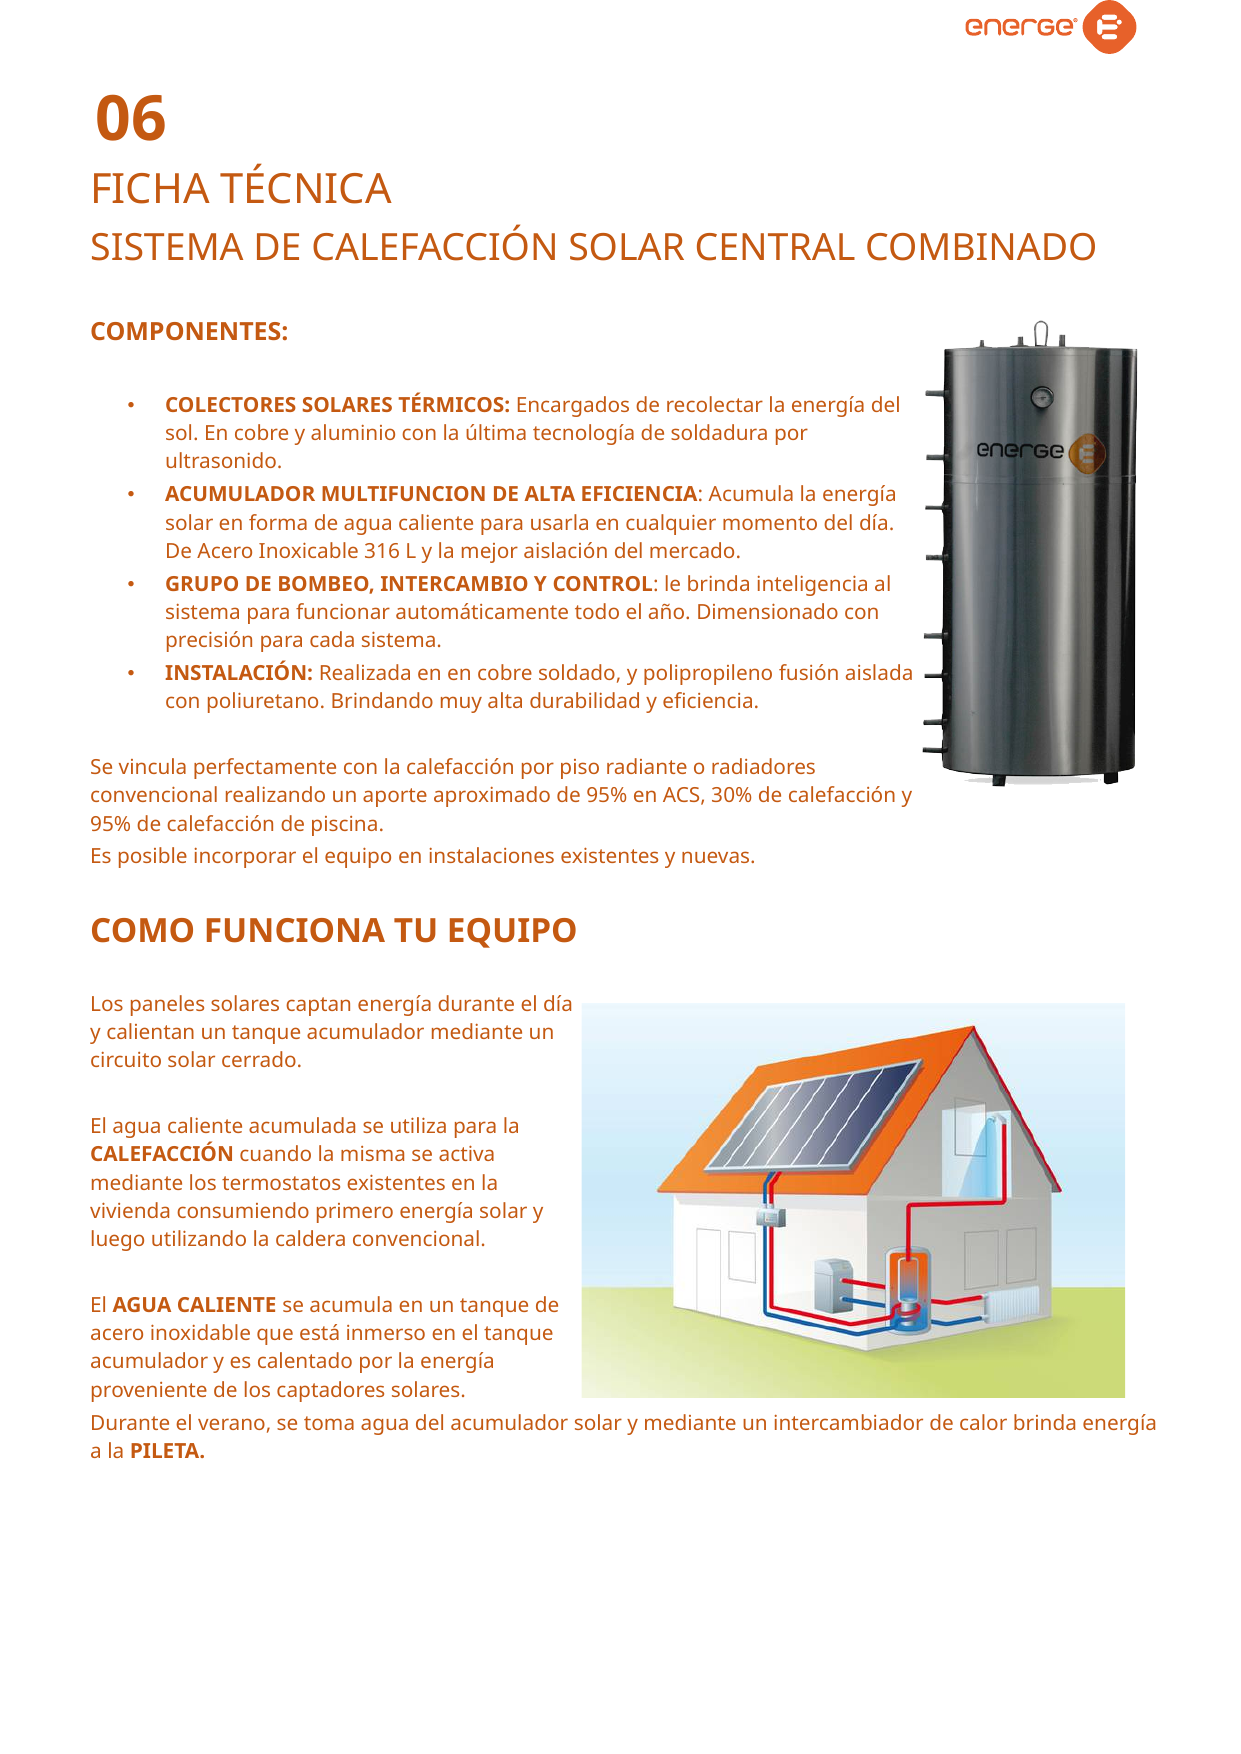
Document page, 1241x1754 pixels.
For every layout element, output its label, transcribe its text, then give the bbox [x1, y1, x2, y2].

list COLECTORES SOLARES TÉRMICOS: Encargados de recolectar la energía del sol. En cobre y aluminio con la última tecnología de soldadura por ultrasonido. [127, 390, 922, 475]
text Se vincula perfectamente con la calefacción por piso radiante o radiadores convencional realizando un aporte aproximado de 95% en ACS, 30% de calefacción y 95% de calefacción de piscina. [90, 752, 1162, 837]
picture [922, 320, 1138, 787]
text Es posible incorporar el equipo en instalaciones existentes y nuevas. [90, 841, 1162, 870]
text COMO FUNCIONA TU EQUIPO [90, 907, 1162, 952]
text COMPONENTES: [90, 313, 1162, 347]
text [1126, 1111, 1162, 1253]
text El agua caliente acumulada se utiliza para la CALEFACCIÓN cuando la misma se activa mediante los termostatos existentes en la vivienda consumiendo primero energía solar y luego utilizando la caldera convencional. [90, 1111, 581, 1253]
picture [581, 1003, 1126, 1398]
list ACUMULADOR MULTIFUNCION DE ALTA EFICIENCIA: Acumula la energía solar en forma de agua caliente para usarla en cualquier momento del día. De Acero Inoxicable 316 L y la mejor aislación del mercado. [127, 479, 922, 564]
text FICHA TÉCNICA [90, 159, 1162, 216]
list GRUPO DE BOMBEO, INTERCAMBIO Y CONTROL: le brinda inteligencia al sistema para funcionar automáticamente todo el año. Dimensionado con precisión para cada sistema. [127, 569, 922, 654]
text Durante el verano, se toma agua del acumulador solar y mediante un intercambiador de calor brinda energía a la PILETA. [90, 1408, 1162, 1464]
text Los paneles solares captan energía durante el día y calientan un tanque acumulador mediante un circuito solar cerrado. [90, 989, 1162, 1074]
text El AGUA CALIENTE se acumula en un tanque de acero inoxidable que está inmerso en el tanque acumulador y es calentado por la energía proveniente de los captadores solares. [90, 1290, 1162, 1403]
list INSTALACIÓN: Realizada en en cobre soldado, y polipropileno fusión aislada con poliuretano. Brindando muy alta durabilidad y eficiencia. [127, 658, 922, 715]
text SISTEMA DE CALEFACCIÓN SOLAR CENTRAL COMBINADO [90, 220, 1162, 271]
